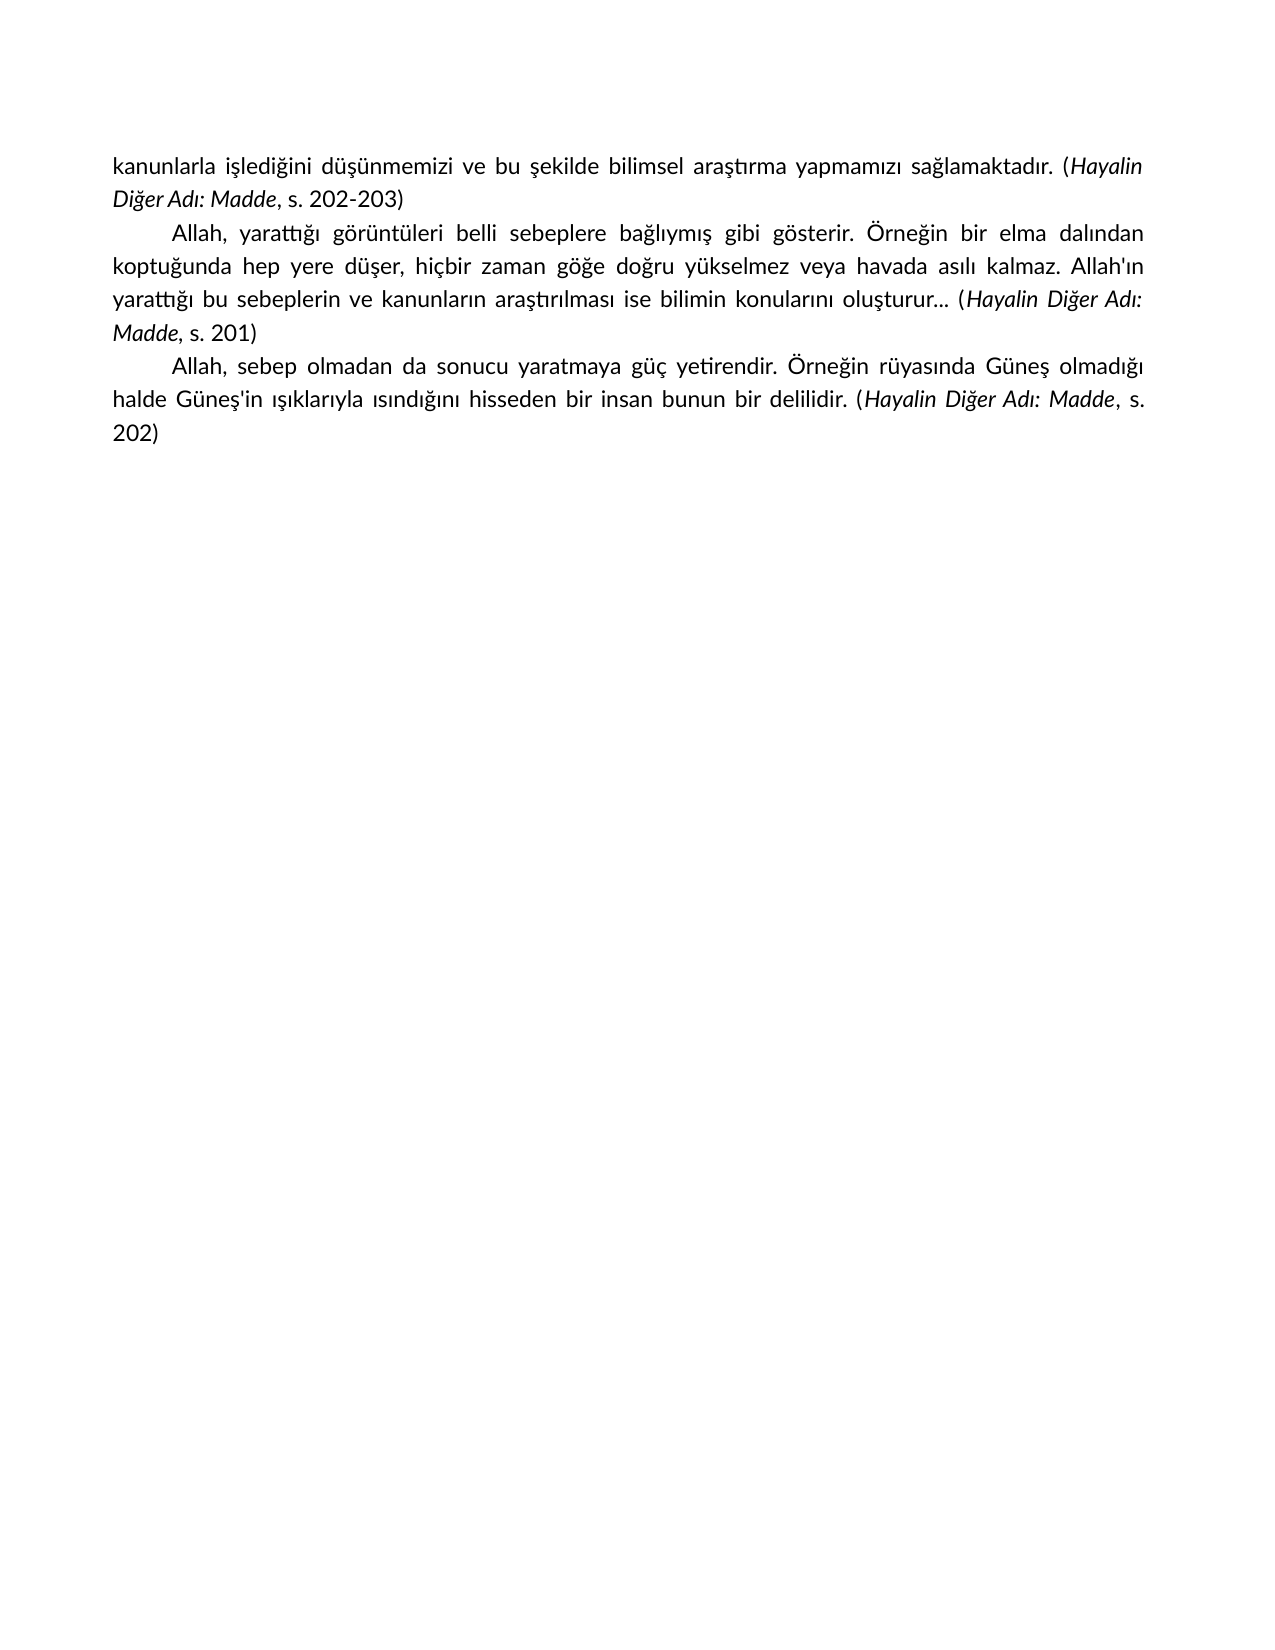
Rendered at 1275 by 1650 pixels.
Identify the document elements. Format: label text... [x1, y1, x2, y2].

text Allah, sebep olmadan da sonucu yaratmaya güç yetirendir. Örneğin rüyasında Güneş olmadığı halde Güneş'in ışıklarıyla ısındığını hisseden bir insan bunun bir delilidir. (Hayalin Diğer Adı: Madde, s. 202) [112, 348, 1145, 448]
text Allah, yarattığı görüntüleri belli sebeplere bağlıymış gibi gösterir. Örneğin bir elma dalından koptuğunda hep yere düşer, hiçbir zaman göğe doğru yükselmez veya havada asılı kalmaz. Allah'ın yarattığı bu sebeplerin ve kanunların araştırılması ise bilimin konularını oluşturur... (Hayalin Diğer Adı: Madde, s. 201) [112, 214, 1145, 348]
text kanunlarla işlediğini düşünmemizi ve bu şekilde bilimsel araştırma yapmamızı sağlamaktadır. (Hayalin Diğer Adı: Madde, s. 202-203) [112, 148, 1145, 214]
